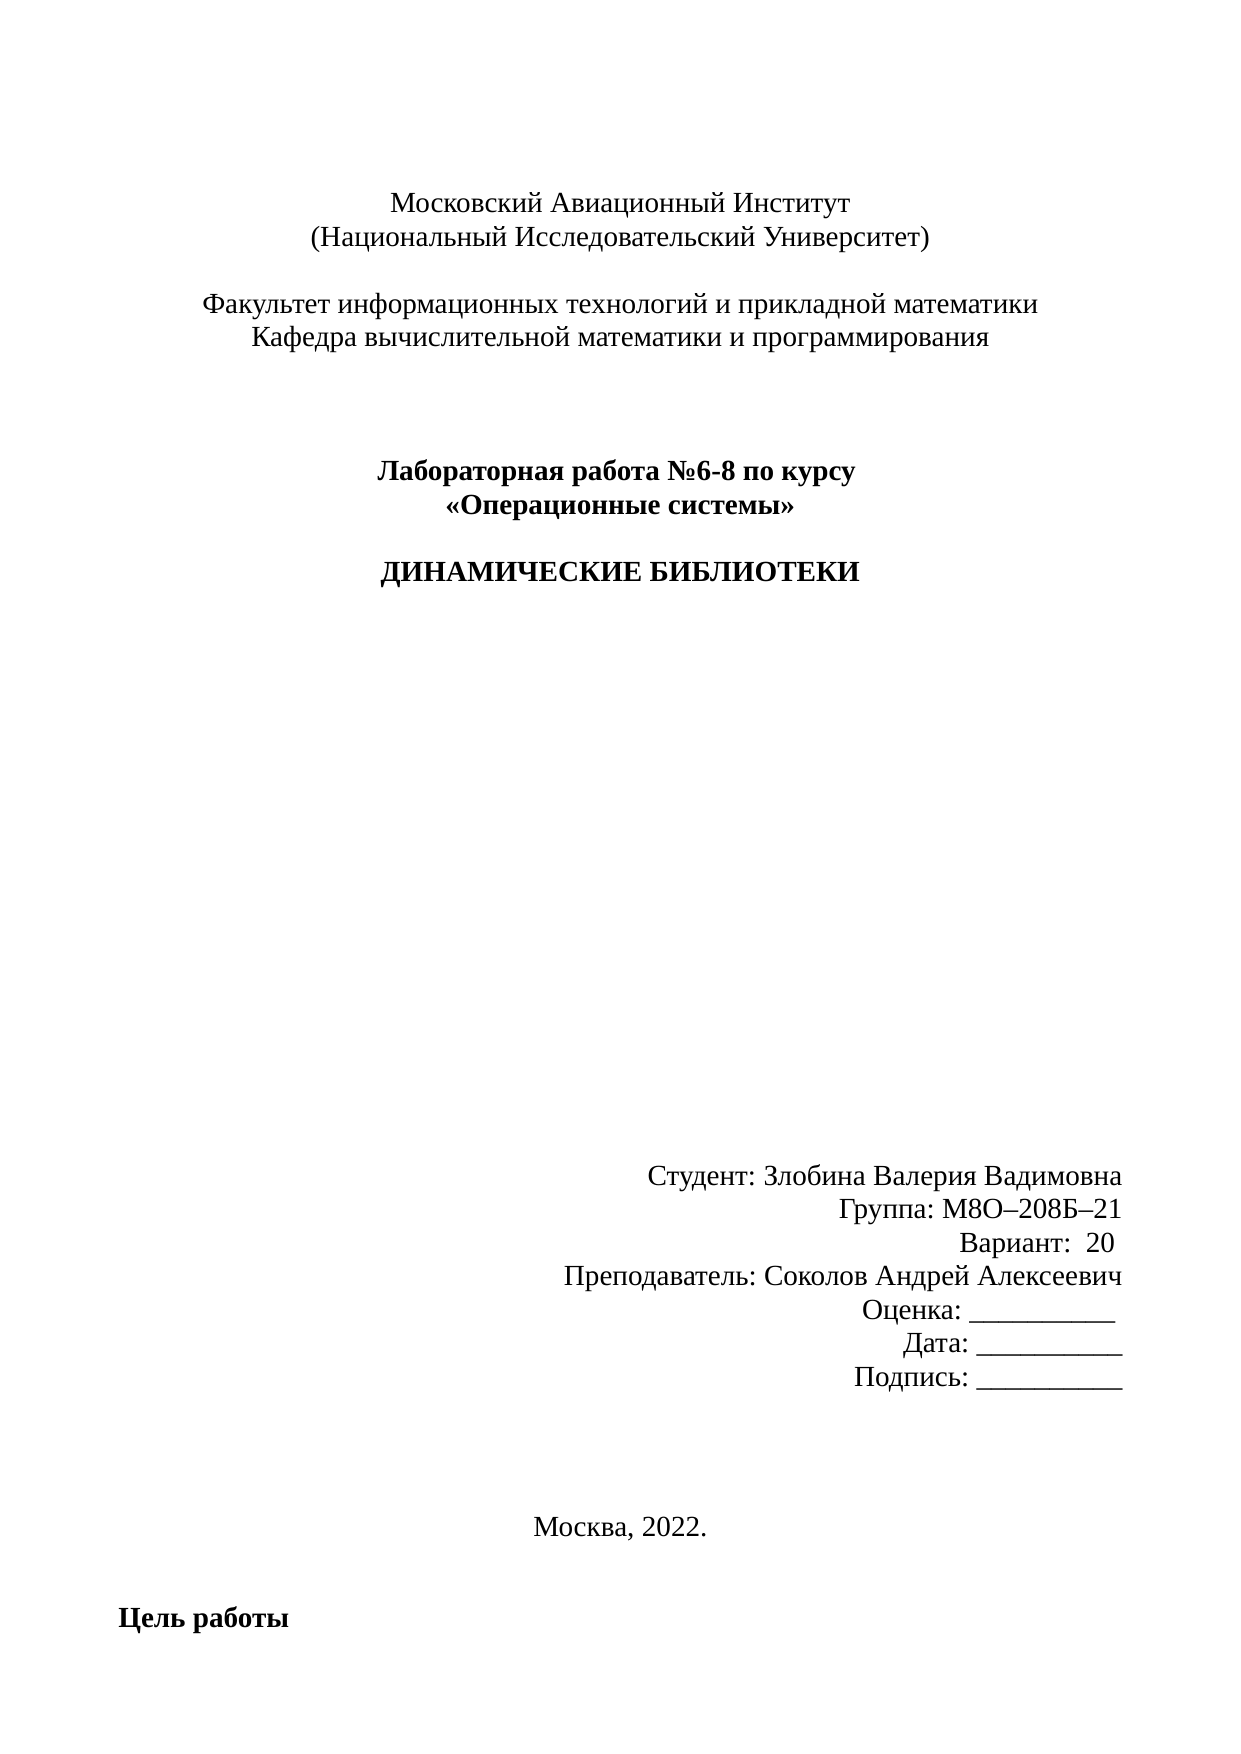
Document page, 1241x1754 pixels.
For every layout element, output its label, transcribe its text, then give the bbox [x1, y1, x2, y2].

text Оценка: __________ [118, 1292, 1122, 1326]
text ДИНАМИЧЕСКИЕ БИБЛИОТЕКИ [118, 554, 1122, 588]
text «Операционные системы» [118, 487, 1122, 521]
text Дата: __________ [118, 1326, 1122, 1359]
text Преподаватель: Соколов Андрей Алексеевич [118, 1258, 1122, 1292]
text Цель работы [118, 1600, 1122, 1633]
text Лабораторная работа №6-8 по курсу [118, 453, 1122, 487]
text Московский Авиационный Институт [118, 185, 1122, 219]
text Группа: М8О–208Б–21 [708, 1191, 1122, 1225]
text (Национальный Исследовательский Университет) [118, 219, 1122, 252]
text Кафедра вычислительной математики и программирования [118, 319, 1122, 353]
text Подпись: __________ [118, 1359, 1122, 1393]
text Студент: Злобина Валерия Вадимовна [118, 1158, 1122, 1191]
text Факультет информационных технологий и прикладной математики [118, 286, 1122, 319]
text Москва, 2022. [118, 1509, 1122, 1542]
text Вариант: 20 [708, 1225, 1122, 1258]
